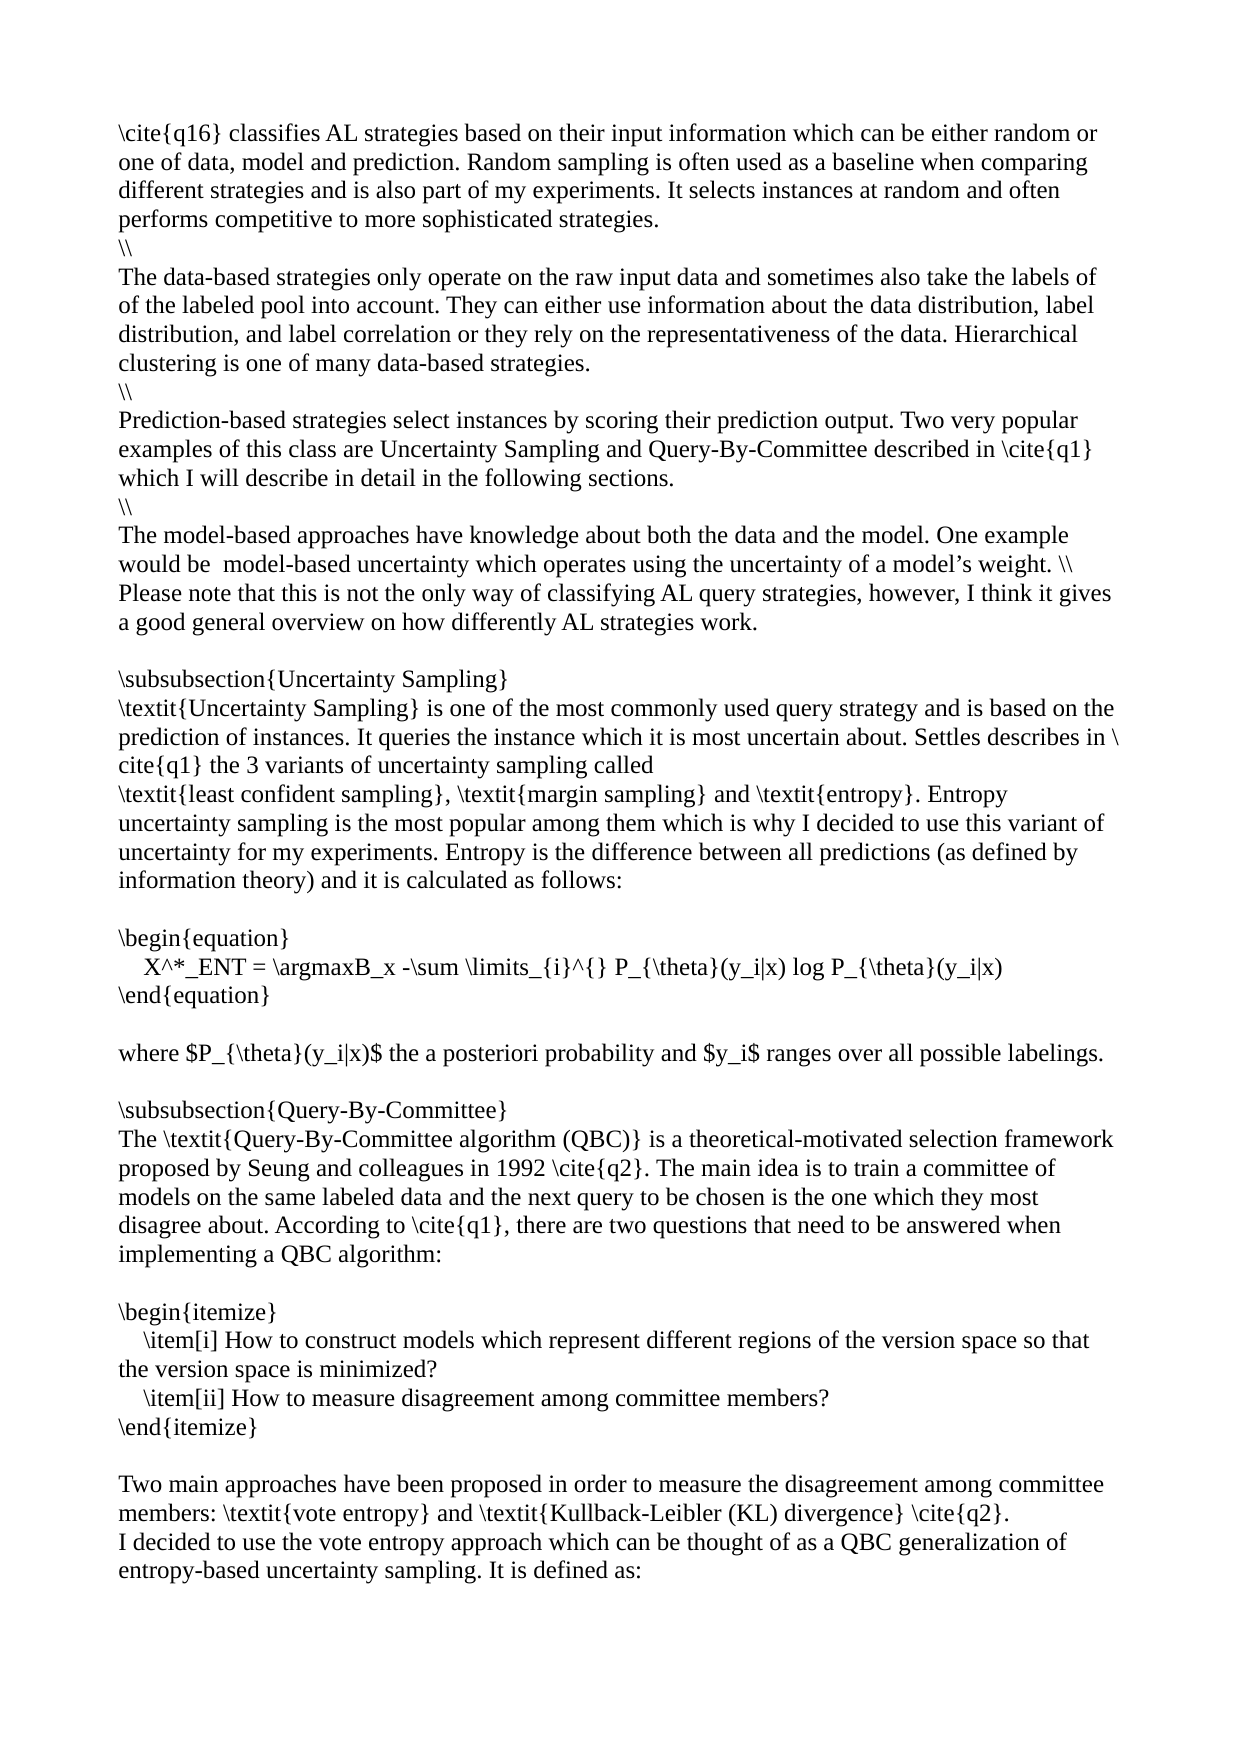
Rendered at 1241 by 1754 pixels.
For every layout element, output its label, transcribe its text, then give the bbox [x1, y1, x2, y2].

text \\ [118, 233, 1122, 262]
text \textit{least confident sampling}, \textit{margin sampling} and \textit{entropy}. Entropy uncertainty sampling is the most popular among them which is why I decided to use this variant of uncertainty for my experiments. Entropy is the difference between all predictions (as defined by information theory) and it is calculated as follows: [118, 779, 1122, 894]
text The data-based strategies only operate on the raw input data and sometimes also take the labels of of the labeled pool into account. They can either use information about the data distribution, label distribution, and label correlation or they rely on the representativeness of the data. Hierarchical clustering is one of many data-based strategies. [118, 262, 1122, 377]
text where $P_{\theta}(y_i|x)$ the a posteriori probability and $y_i$ ranges over all possible labelings. [118, 1038, 1122, 1067]
text \\ [118, 492, 1122, 521]
text X^*_ENT = \argmaxB_x -\sum \limits_{i}^{} P_{\theta}(y_i|x) log P_{\theta}(y_i|x) [118, 952, 1122, 981]
text \end{equation} [118, 981, 1122, 1009]
text Two main approaches have been proposed in order to measure the disagreement among committee members: \textit{vote entropy} and \textit{Kullback-Leibler (KL) divergence} \cite{q2}. [118, 1469, 1122, 1527]
text Please note that this is not the only way of classifying AL query strategies, however, I think it gives a good general overview on how differently AL strategies work. [118, 578, 1122, 636]
text \begin{equation} [118, 923, 1122, 952]
text \begin{itemize} [118, 1297, 1122, 1326]
text Prediction-based strategies select instances by scoring their prediction output. Two very popular examples of this class are Uncertainty Sampling and Query-By-Committee described in \cite{q1} which I will describe in detail in the following sections. [118, 406, 1122, 492]
text \subsubsection{Query-By-Committee} [118, 1096, 1122, 1124]
text \subsubsection{Uncertainty Sampling} [118, 664, 1122, 693]
text I decided to use the vote entropy approach which can be thought of as a QBC generalization of entropy-based uncertainty sampling. It is defined as: [118, 1527, 1122, 1584]
text The model-based approaches have knowledge about both the data and the model. One example would be model-based uncertainty which operates using the uncertainty of a model’s weight. \\ [118, 521, 1122, 578]
text \\ [118, 377, 1122, 406]
text \end{itemize} [118, 1412, 1122, 1441]
text \item[i] How to construct models which represent different regions of the version space so that the version space is minimized? [118, 1326, 1122, 1383]
text The \textit{Query-By-Committee algorithm (QBC)} is a theoretical-motivated selection framework proposed by Seung and colleagues in 1992 \cite{q2}. The main idea is to train a committee of models on the same labeled data and the next query to be chosen is the one which they most disagree about. According to \cite{q1}, there are two questions that need to be answered when implementing a QBC algorithm: [118, 1124, 1122, 1268]
text \cite{q16} classifies AL strategies based on their input information which can be either random or one of data, model and prediction. Random sampling is often used as a baseline when comparing different strategies and is also part of my experiments. It selects instances at random and often performs competitive to more sophisticated strategies. [118, 118, 1122, 233]
text \textit{Uncertainty Sampling} is one of the most commonly used query strategy and is based on the prediction of instances. It queries the instance which it is most uncertain about. Settles describes in \cite{q1} the 3 variants of uncertainty sampling called [118, 693, 1122, 779]
text \item[ii] How to measure disagreement among committee members? [118, 1383, 1122, 1412]
